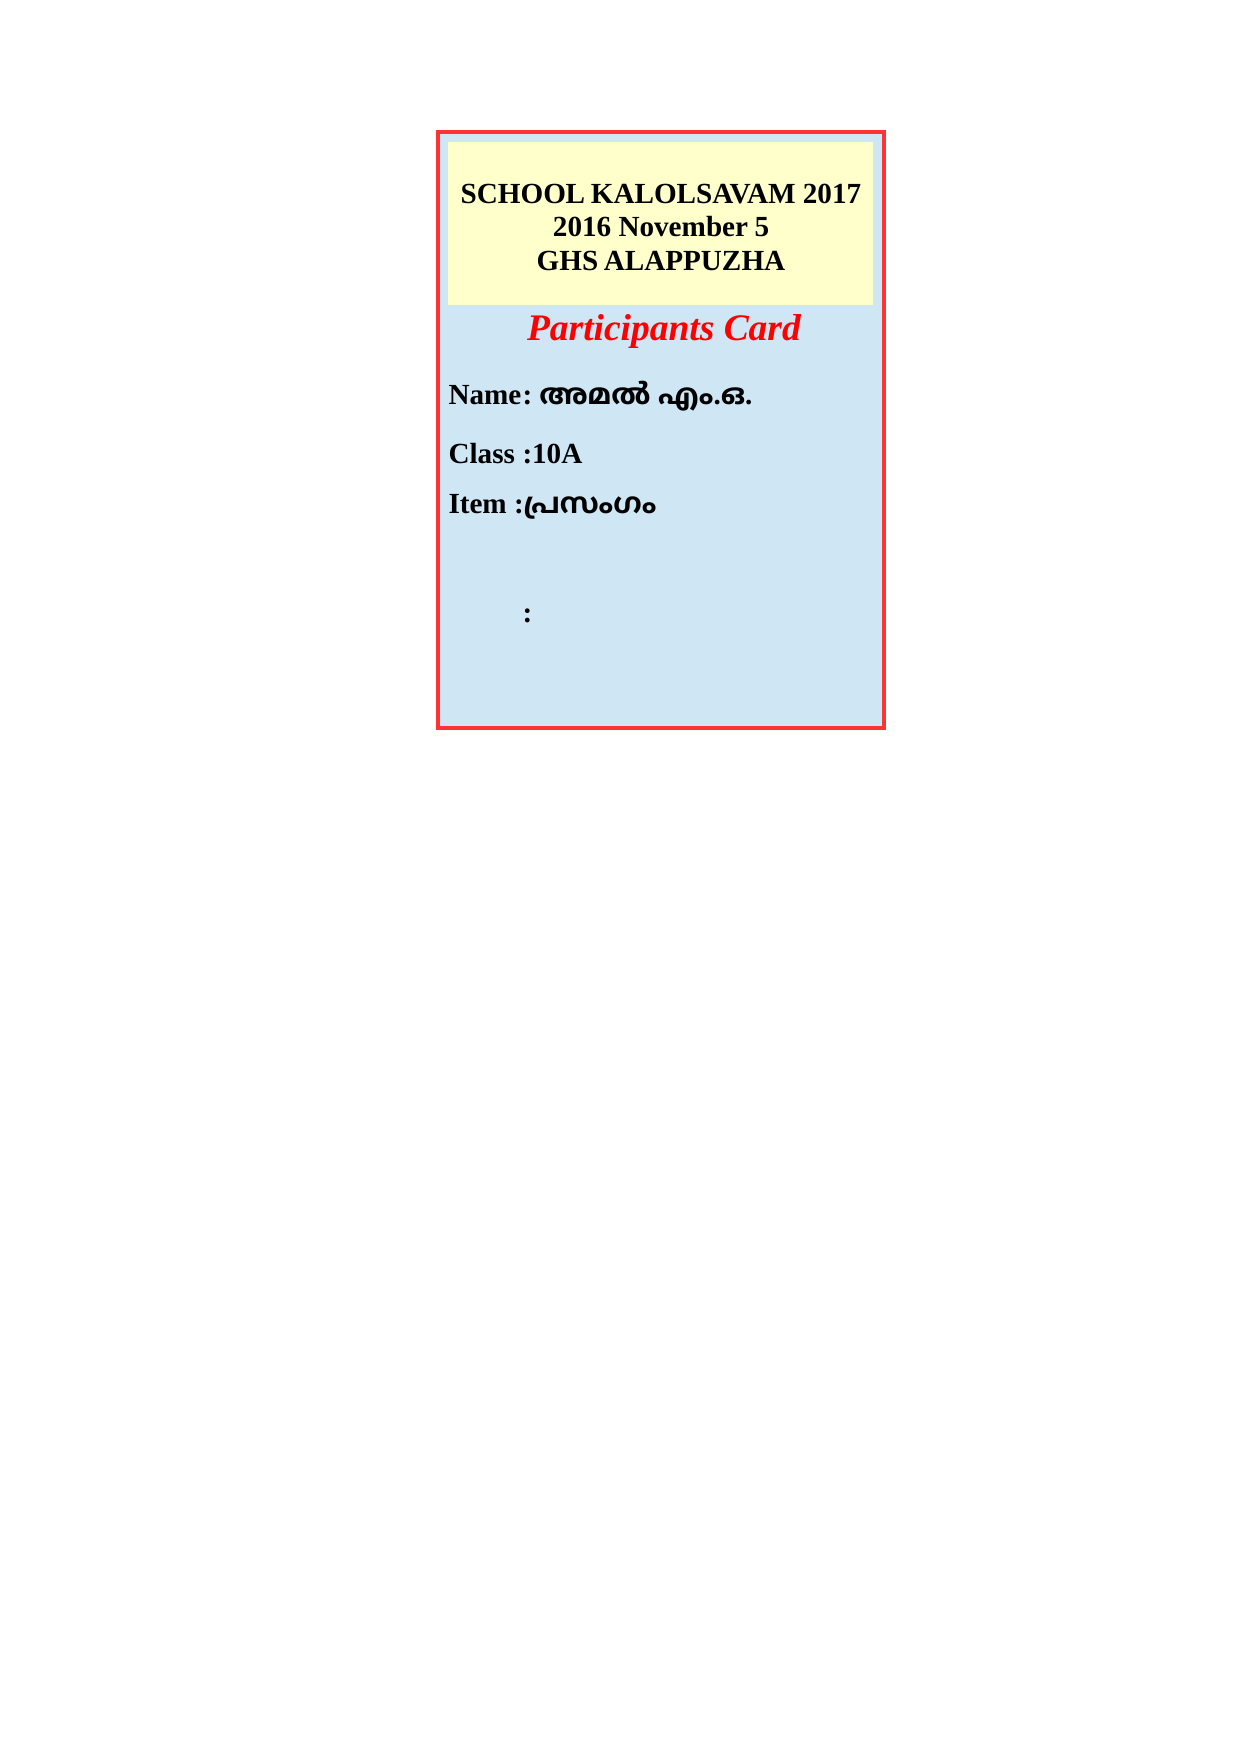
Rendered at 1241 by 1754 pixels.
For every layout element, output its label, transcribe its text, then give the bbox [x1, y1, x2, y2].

text Item :പ്രസംഗം [448, 486, 873, 526]
text Name : അമൽ എം.ഒ. [448, 377, 873, 416]
text Participants Card [448, 305, 873, 348]
text GHS ALAPPUZHA [448, 243, 873, 277]
text Class :10A [448, 436, 873, 469]
text 2016 November 5 [448, 209, 873, 243]
text : [448, 595, 873, 629]
text ­ [118, 118, 1122, 147]
text SCHOOL KALOLSAVAM 2017 [448, 176, 873, 209]
